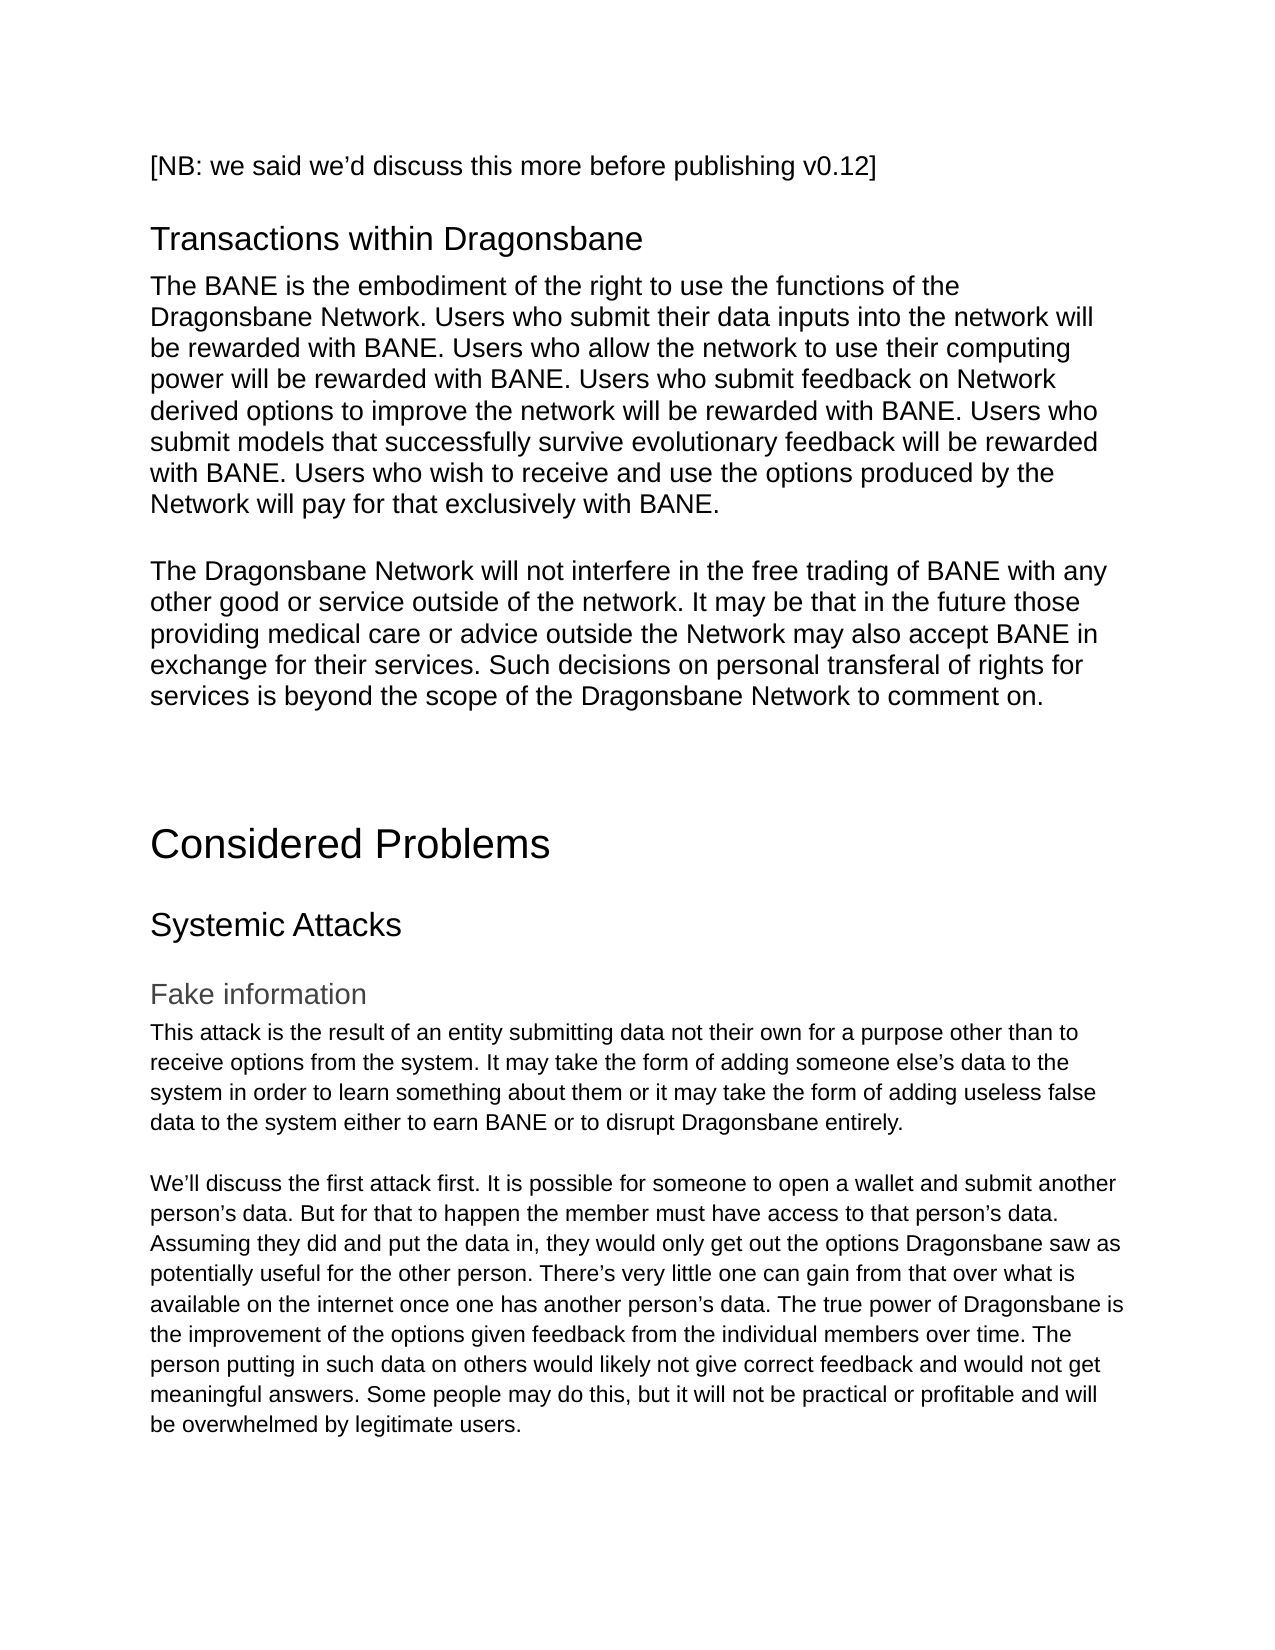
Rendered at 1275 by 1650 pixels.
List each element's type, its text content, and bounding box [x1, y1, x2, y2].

text The BANE is the embodiment of the right to use the functions of the Dragonsbane Network. Users who submit their data inputs into the network will be rewarded with BANE. Users who allow the network to use their computing power will be rewarded with BANE. Users who submit feedback on Network derived options to improve the network will be rewarded with BANE. Users who submit models that successfully survive evolutionary feedback will be rewarded with BANE. Users who wish to receive and use the options produced by the Network will pay for that exclusively with BANE. [150, 270, 1125, 520]
text The Dragonsbane Network will not interfere in the free trading of BANE with any other good or service outside of the network. It may be that in the future those providing medical care or advice outside the Network may also accept BANE in exchange for their services. Such decisions on personal transferal of rights for services is beyond the scope of the Dragonsbane Network to comment on. [150, 555, 1125, 711]
text This attack is the result of an entity submitting data not their own for a purpose other than to receive options from the system. It may take the form of adding someone else’s data to the system in order to learn something about them or it may take the form of adding useless false data to the system either to earn BANE or to disrupt Dragonsbane entirely. [150, 1019, 1125, 1136]
subtitle Transactions within Dragonsbane [150, 219, 1125, 257]
subtitle Considered Problems [150, 820, 1125, 868]
text We’ll discuss the first attack first. It is possible for someone to open a wallet and submit another person’s data. But for that to happen the member must have access to that person’s data. Assuming they did and put the data in, they would only get out the options Dragonsbane saw as potentially useful for the other person. There’s very little one can gain from that over what is available on the internet once one has another person’s data. The true power of Dragonsbane is the improvement of the options given feedback from the individual members over time. The person putting in such data on others would likely not give correct feedback and would not get meaningful answers. Some people may do this, but it will not be practical or profitable and will be overwhelmed by legitimate users. [150, 1170, 1125, 1438]
subtitle Systemic Attacks [150, 905, 1125, 943]
text [NB: we said we’d discuss this more before publishing v0.12] [150, 150, 1125, 181]
subtitle Fake information [150, 977, 1125, 1010]
